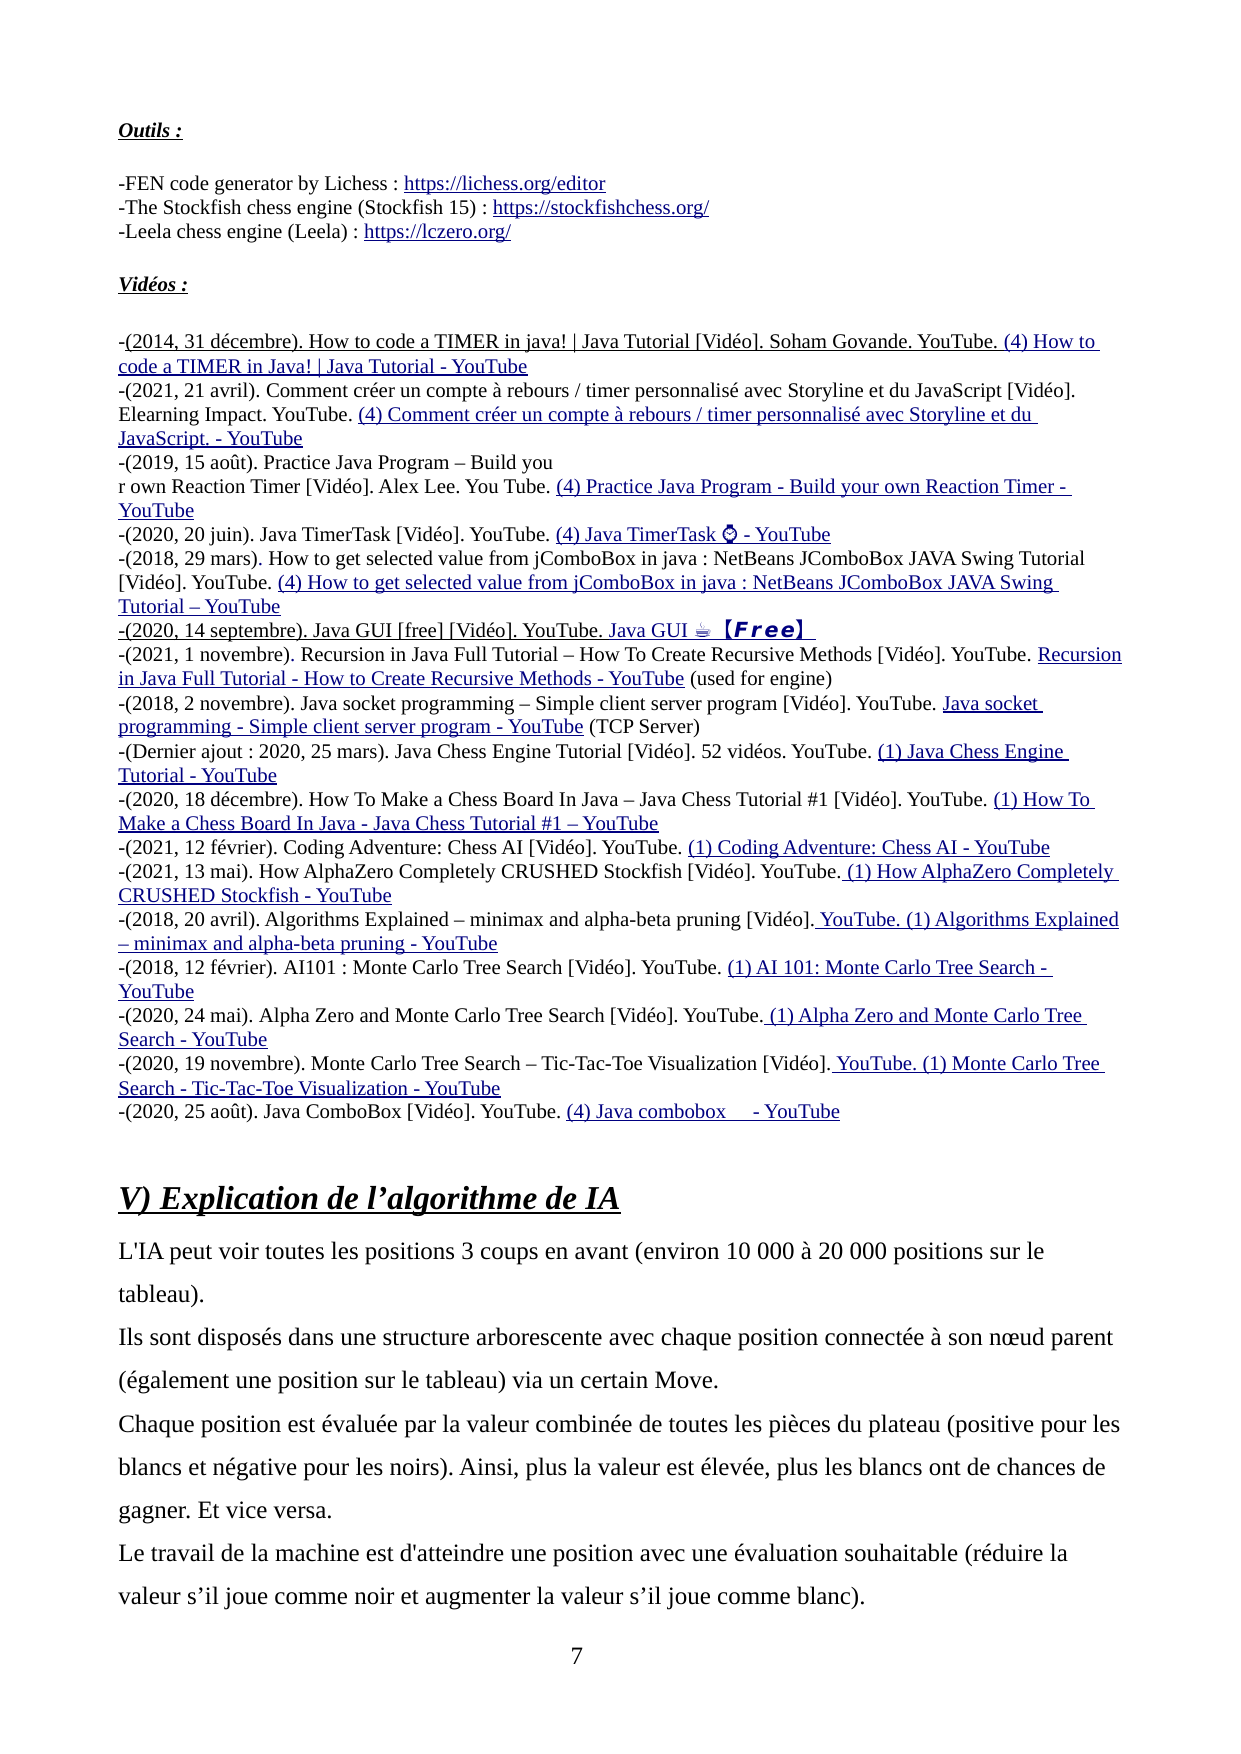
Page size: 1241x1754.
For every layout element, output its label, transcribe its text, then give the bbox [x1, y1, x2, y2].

text -(2019, 15 août). Practice Java Program – Build you [118, 450, 1122, 474]
text -(2021, 13 mai). How AlphaZero Completely CRUSHED Stockfish [Vidéo]. YouTube. (1) How AlphaZero Completely CRUSHED Stockfish - YouTube [118, 859, 1122, 907]
text -(2020, 14 septembre). Java GUI [free] [Vidéo]. YouTube. Java GUI ☕【𝙁𝙧𝙚𝙚】 [118, 618, 1122, 642]
text -(2018, 2 novembre). Java socket programming – Simple client server program [Vidéo]. YouTube. Java socket programming - Simple client server program - YouTube (TCP Server) [118, 690, 1122, 738]
text -FEN code generator by Lichess : https://lichess.org/editor [118, 171, 1122, 195]
text -(2018, 29 mars). How to get selected value from jComboBox in java : NetBeans JComboBox JAVA Swing Tutorial [Vidéo]. YouTube. (4) How to get selected value from jComboBox in java : NetBeans JComboBox JAVA Swing Tutorial – YouTube [118, 546, 1122, 618]
text Outils : [118, 118, 1122, 142]
text -(2018, 20 avril). Algorithms Explained – minimax and alpha-beta pruning [Vidéo]. YouTube. (1) Algorithms Explained – minimax and alpha-beta pruning - YouTube [118, 907, 1122, 955]
text -Leela chess engine (Leela) : https://lczero.org/ [118, 219, 1122, 243]
text -(2014, 31 décembre). How to code a TIMER in java! | Java Tutorial [Vidéo]. Soham Govande. YouTube. (4) How to code a TIMER in Java! | Java Tutorial - YouTube [118, 329, 1122, 378]
text -(Dernier ajout : 2020, 25 mars). Java Chess Engine Tutorial [Vidéo]. 52 vidéos. YouTube. (1) Java Chess Engine Tutorial - YouTube [118, 738, 1122, 787]
text -(2020, 25 août). Java ComboBox [Vidéo]. YouTube. (4) Java combobox 📑 - YouTube [118, 1099, 1122, 1123]
text -(2020, 24 mai). Alpha Zero and Monte Carlo Tree Search [Vidéo]. YouTube. (1) Alpha Zero and Monte Carlo Tree Search - YouTube [118, 1003, 1122, 1051]
text -(2020, 18 décembre). How To Make a Chess Board In Java – Java Chess Tutorial #1 [Vidéo]. YouTube. (1) How To Make a Chess Board In Java - Java Chess Tutorial #1 – YouTube [118, 787, 1122, 835]
text V) Explication de l’algorithme de IA [118, 1179, 1122, 1217]
text L'IA peut voir toutes les positions 3 coups en avant (environ 10 000 à 20 000 positions sur le tableau). Ils sont disposés dans une structure arborescente avec chaque position connectée à son nœud parent (également une position sur le tableau) via un certain Move. Chaque position est évaluée par la valeur combinée de toutes les pièces du plateau (positive pour les blancs et négative pour les noirs). Ainsi, plus la valeur est élevée, plus les blancs ont de chances de gagner. Et vice versa. Le travail de la machine est d'atteindre une position avec une évaluation souhaitable (réduire la valeur s’il joue comme noir et augmenter la valeur s’il joue comme blanc). [118, 1236, 1122, 1610]
text Vidéos : [118, 272, 1122, 296]
text r own Reaction Timer [Vidéo]. Alex Lee. You Tube. (4) Practice Java Program - Build your own Reaction Timer - YouTube [118, 474, 1122, 522]
text -(2018, 12 février). AI101 : Monte Carlo Tree Search [Vidéo]. YouTube. (1) AI 101: Monte Carlo Tree Search - YouTube [118, 955, 1122, 1003]
text -(2020, 20 juin). Java TimerTask [Vidéo]. YouTube. (4) Java TimerTask ⌚ - YouTube [118, 522, 1122, 546]
text -The Stockfish chess engine (Stockfish 15) : https://stockfishchess.org/ [118, 195, 1122, 219]
text -(2021, 12 février). Coding Adventure: Chess AI [Vidéo]. YouTube. (1) Coding Adventure: Chess AI - YouTube [118, 835, 1122, 859]
text -(2020, 19 novembre). Monte Carlo Tree Search – Tic-Tac-Toe Visualization [Vidéo]. YouTube. (1) Monte Carlo Tree Search - Tic-Tac-Toe Visualization - YouTube [118, 1051, 1122, 1099]
text -(2021, 21 avril). Comment créer un compte à rebours / timer personnalisé avec Storyline et du JavaScript [Vidéo]. Elearning Impact. YouTube. (4) Comment créer un compte à rebours / timer personnalisé avec Storyline et du JavaScript. - YouTube [118, 378, 1122, 450]
text -(2021, 1 novembre). Recursion in Java Full Tutorial – How To Create Recursive Methods [Vidéo]. YouTube. Recursion in Java Full Tutorial - How to Create Recursive Methods - YouTube (used for engine) [118, 642, 1122, 690]
